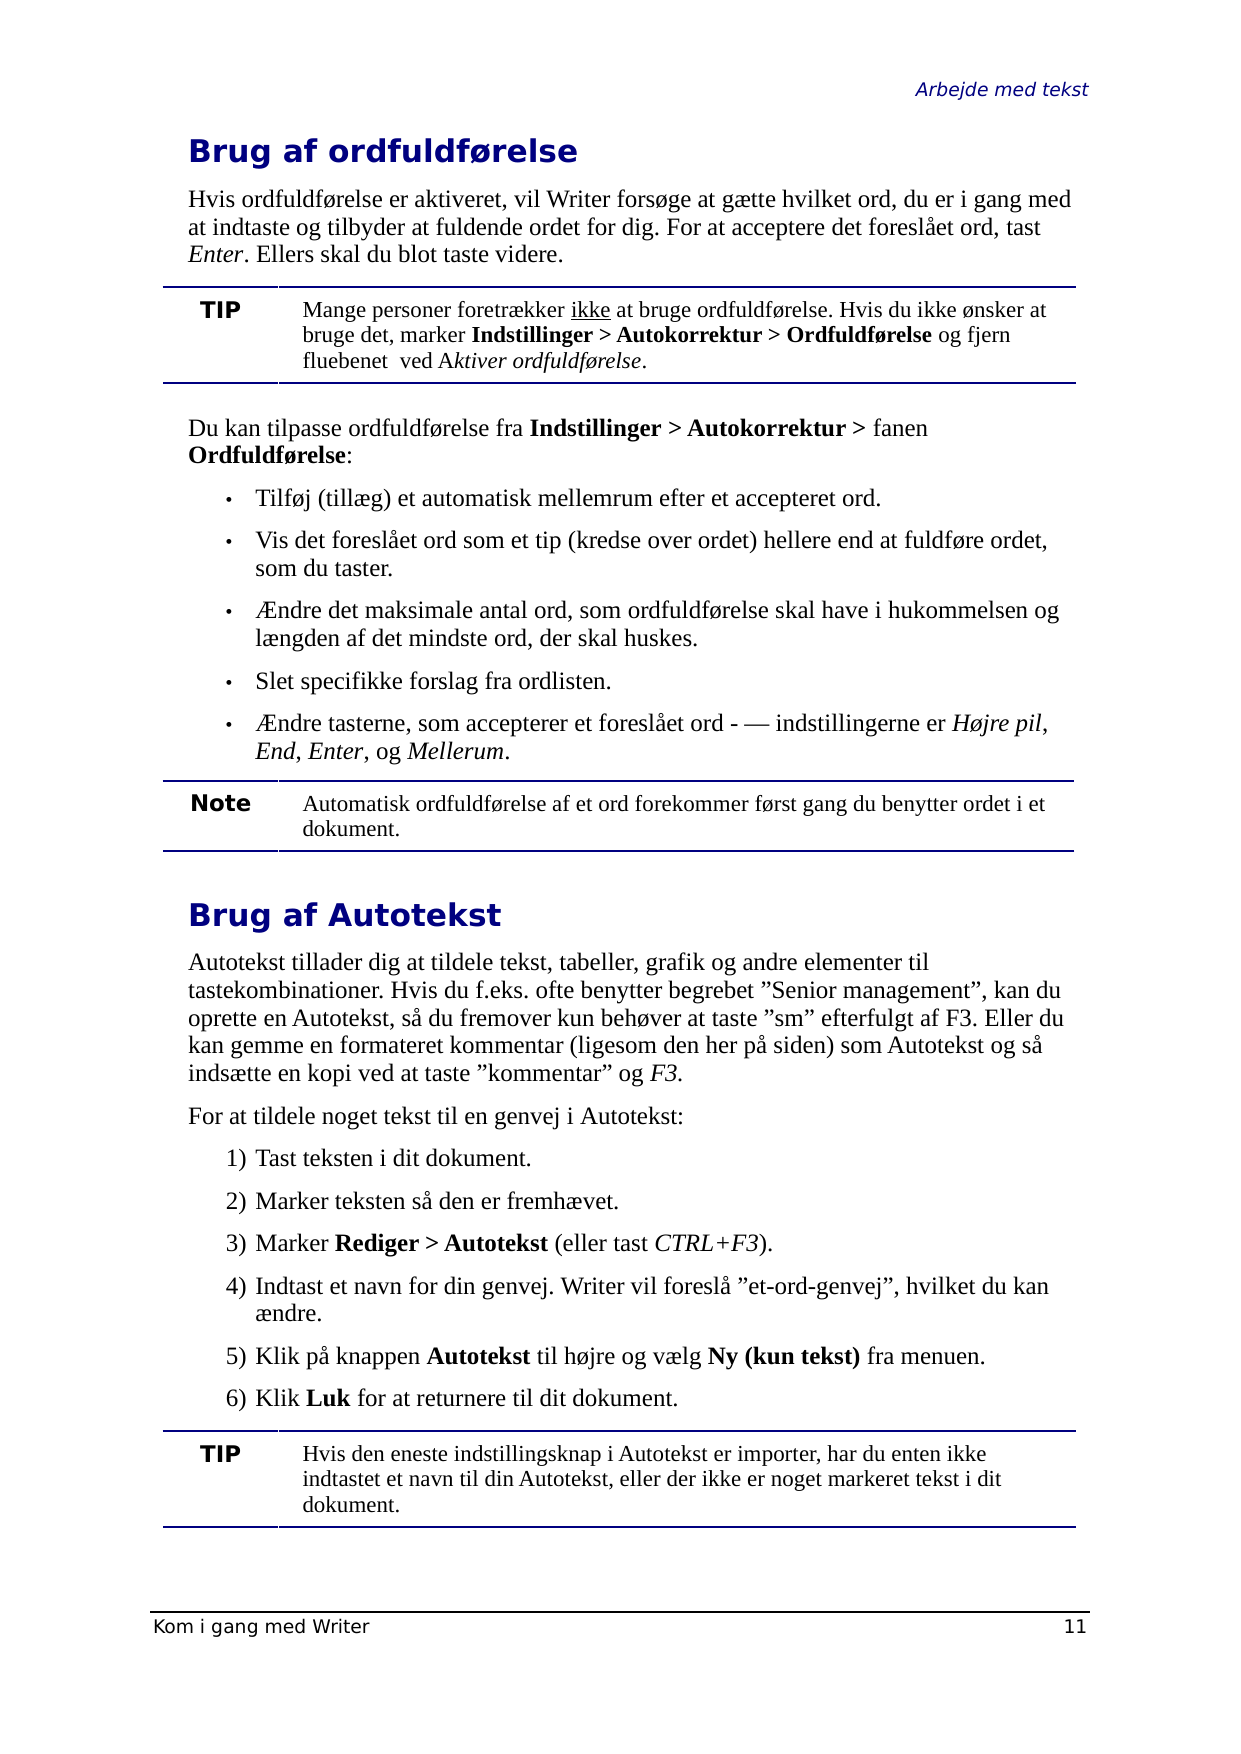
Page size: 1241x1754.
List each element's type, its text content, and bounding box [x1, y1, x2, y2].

subtitle Brug af ordfuldførelse [188, 134, 1090, 170]
table_header TIP [163, 1432, 278, 1526]
list Tilføj (tillæg) et automatisk mellemrum efter et accepteret ord. [226, 484, 1090, 512]
text Du kan tilpasse ordfuldførelse fra Indstillinger > Autokorrektur > fanen Ordfuldførelse: [188, 414, 1090, 469]
subtitle Brug af Autotekst [188, 897, 1090, 934]
list Indtast et navn for din genvej. Writer vil foreslå ”et-ord-genvej”, hvilket du kan ændre. [226, 1272, 1090, 1327]
list Klik Luk for at returnere til dit dokument. [226, 1384, 1090, 1412]
text Autotekst tillader dig at tildele tekst, tabeller, grafik og andre elementer til tastekombinationer. Hvis du f.eks. ofte benytter begrebet ”Senior management”, kan du oprette en Autotekst, så du fremover kun behøver at taste ”sm” efterfulgt af F3. Eller du kan gemme en formateret kommentar (ligesom den her på siden) som Autotekst og så indsætte en kopi ved at taste ”kommentar” og F3. [188, 948, 1090, 1087]
list Marker teksten så den er fremhævet. [226, 1187, 1090, 1214]
list Vis det foreslået ord som et tip (kredse over ordet) hellere end at fuldføre ordet, som du taster. [226, 526, 1090, 582]
list Tast teksten i dit dokument. [226, 1144, 1090, 1172]
list Klik på knappen Autotekst til højre og vælg Ny (kun tekst) fra menuen. [226, 1342, 1090, 1370]
list Ændre tasterne, som accepterer et foreslået ord - — indstillingerne er Højre pil, End, Enter, og Mellerum. [226, 709, 1090, 765]
table_header Mange personer foretrækker ikke at bruge ordfuldførelse. Hvis du ikke ønsker at bruge det, marker Indstillinger > Autokorrektur > Ordfuldførelse og fjern fluebenet ved Aktiver ordfuldførelse. [279, 288, 1076, 382]
table_header TIP [163, 288, 278, 382]
list Marker Rediger > Autotekst (eller tast CTRL+F3). [226, 1229, 1090, 1257]
list Slet specifikke forslag fra ordlisten. [226, 667, 1090, 694]
text Hvis ordfuldførelse er aktiveret, vil Writer forsøge at gætte hvilket ord, du er i gang med at indtaste og tilbyder at fuldende ordet for dig. For at acceptere det foreslået ord, tast Enter. Ellers skal du blot taste videre. [188, 185, 1090, 268]
table_header Automatisk ordfuldførelse af et ord forekommer først gang du benytter ordet i et dokument. [279, 782, 1074, 850]
text For at tildele noget tekst til en genvej i Autotekst: [188, 1102, 1090, 1129]
table_header Note [163, 782, 278, 850]
table_header Hvis den eneste indstillingsknap i Autotekst er importer, har du enten ikke indtastet et navn til din Autotekst, eller der ikke er noget markeret tekst i dit dokument. [279, 1432, 1076, 1526]
list Ændre det maksimale antal ord, som ordfuldførelse skal have i hukommelsen og længden af det mindste ord, der skal huskes. [226, 597, 1090, 652]
